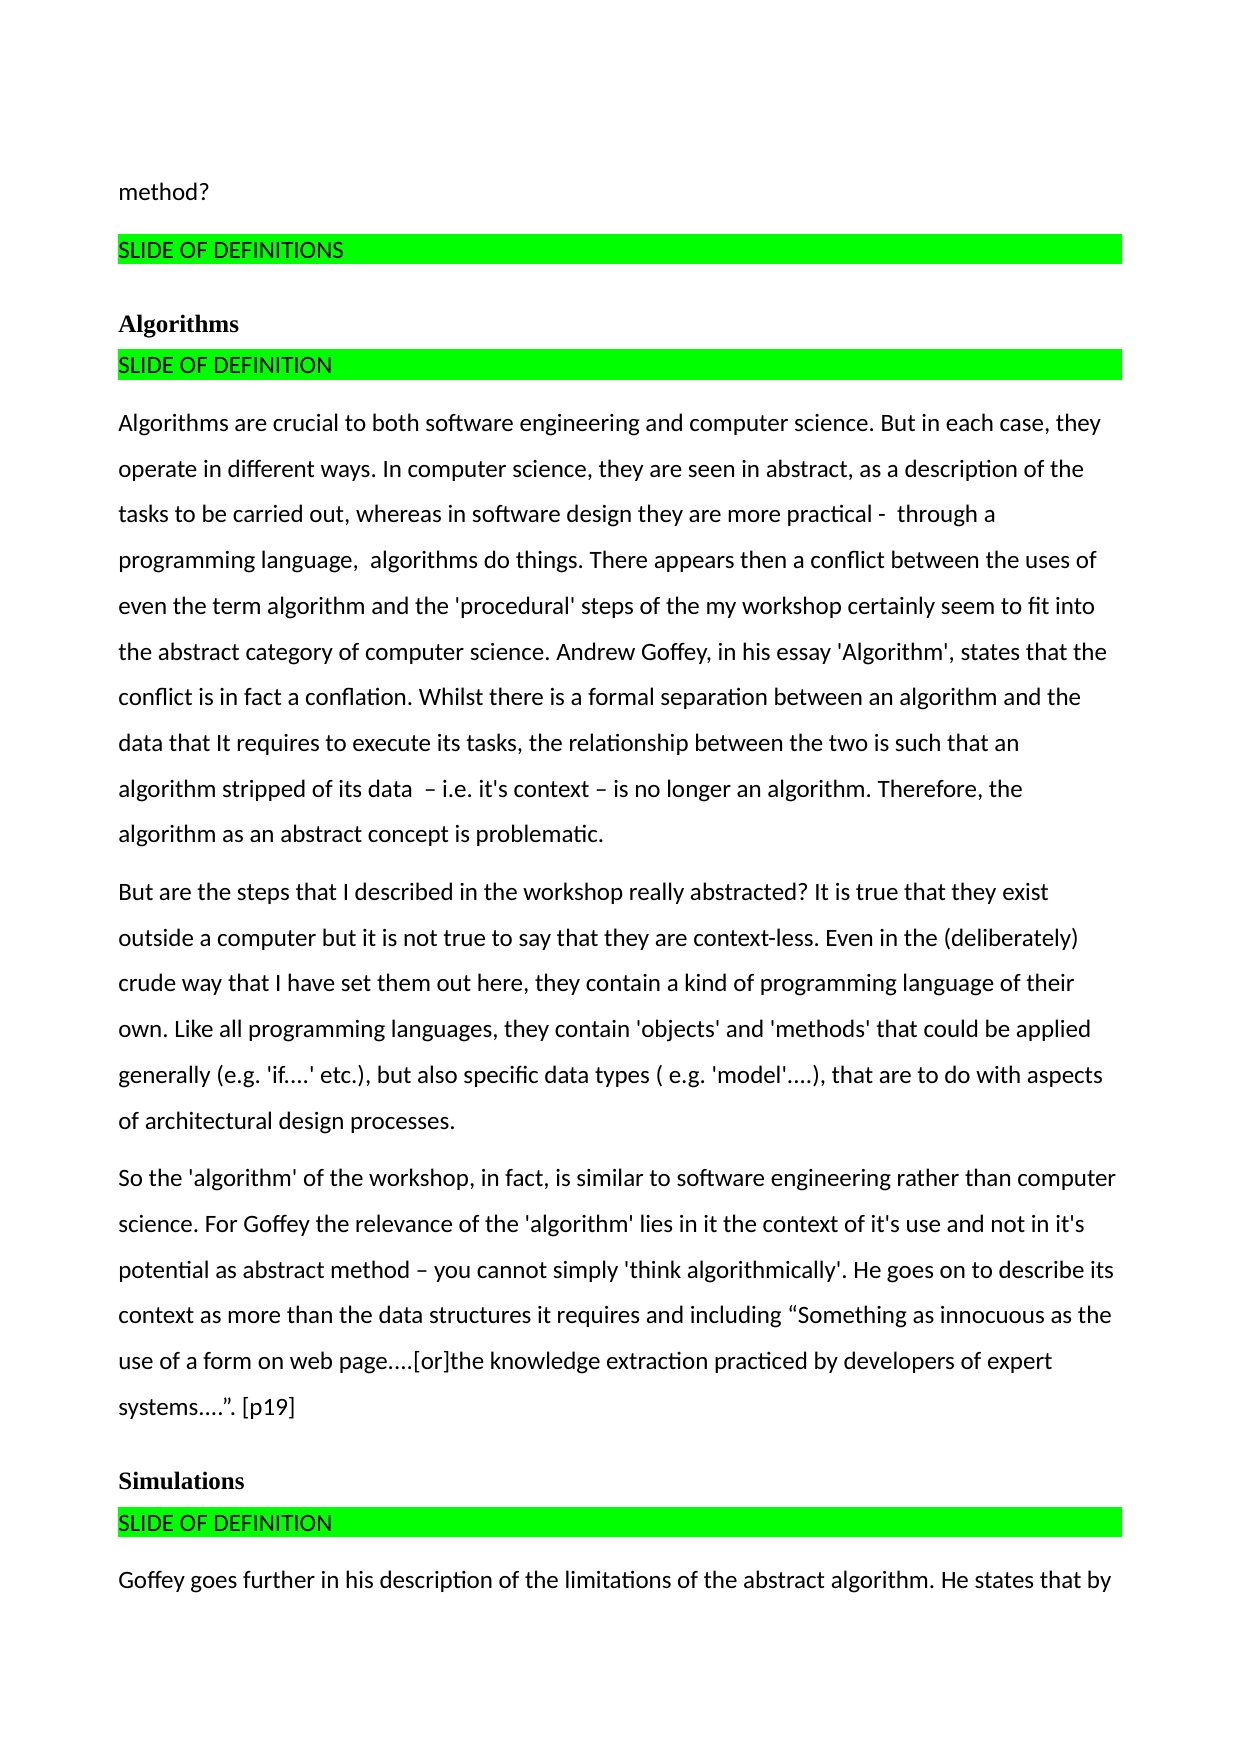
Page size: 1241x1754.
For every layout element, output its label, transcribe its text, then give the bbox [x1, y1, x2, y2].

text Algorithms are crucial to both software engineering and computer science. But in each case, they operate in different ways. In computer science, they are seen in abstract, as a description of the tasks to be carried out, whereas in software design they are more practical - through a programming language, algorithms do things. There appears then a conflict between the uses of even the term algorithm and the 'procedural' steps of the my workshop certainly seem to fit into the abstract category of computer science. Andrew Goffey, in his essay 'Algorithm', states that the conflict is in fact a conflation. Whilst there is a formal separation between an algorithm and the data that It requires to execute its tasks, the relationship between the two is such that an algorithm stripped of its data – i.e. it's context – is no longer an algorithm. Therefore, the algorithm as an abstract concept is problematic. [118, 407, 1122, 849]
text SLIDE OF DEFINITION [118, 349, 1122, 380]
text method? [118, 176, 1122, 207]
text So the 'algorithm' of the workshop, in fact, is similar to software engineering rather than computer science. For Goffey the relevance of the 'algorithm' lies in it the context of it's use and not in it's potential as abstract method – you cannot simply 'think algorithmically'. He goes on to describe its context as more than the data structures it requires and including “Something as innocuous as the use of a form on web page....[or]the knowledge extraction practiced by developers of expert systems....”. [p19] [118, 1162, 1122, 1421]
subtitle Simulations [118, 1466, 1122, 1495]
text But are the steps that I described in the workshop really abstracted? It is true that they exist outside a computer but it is not true to say that they are context-less. Even in the (deliberately) crude way that I have set them out here, they contain a kind of programming language of their own. Like all programming languages, they contain 'objects' and 'methods' that could be applied generally (e.g. 'if....' etc.), but also specific data types ( e.g. 'model'....), that are to do with aspects of architectural design processes. [118, 876, 1122, 1135]
text SLIDE OF DEFINITION [118, 1507, 1122, 1537]
subtitle Algorithms [118, 309, 1122, 338]
text Goffey goes further in his description of the limitations of the abstract algorithm. He states that by [118, 1564, 1122, 1595]
text SLIDE OF DEFINITIONS [118, 234, 1122, 264]
